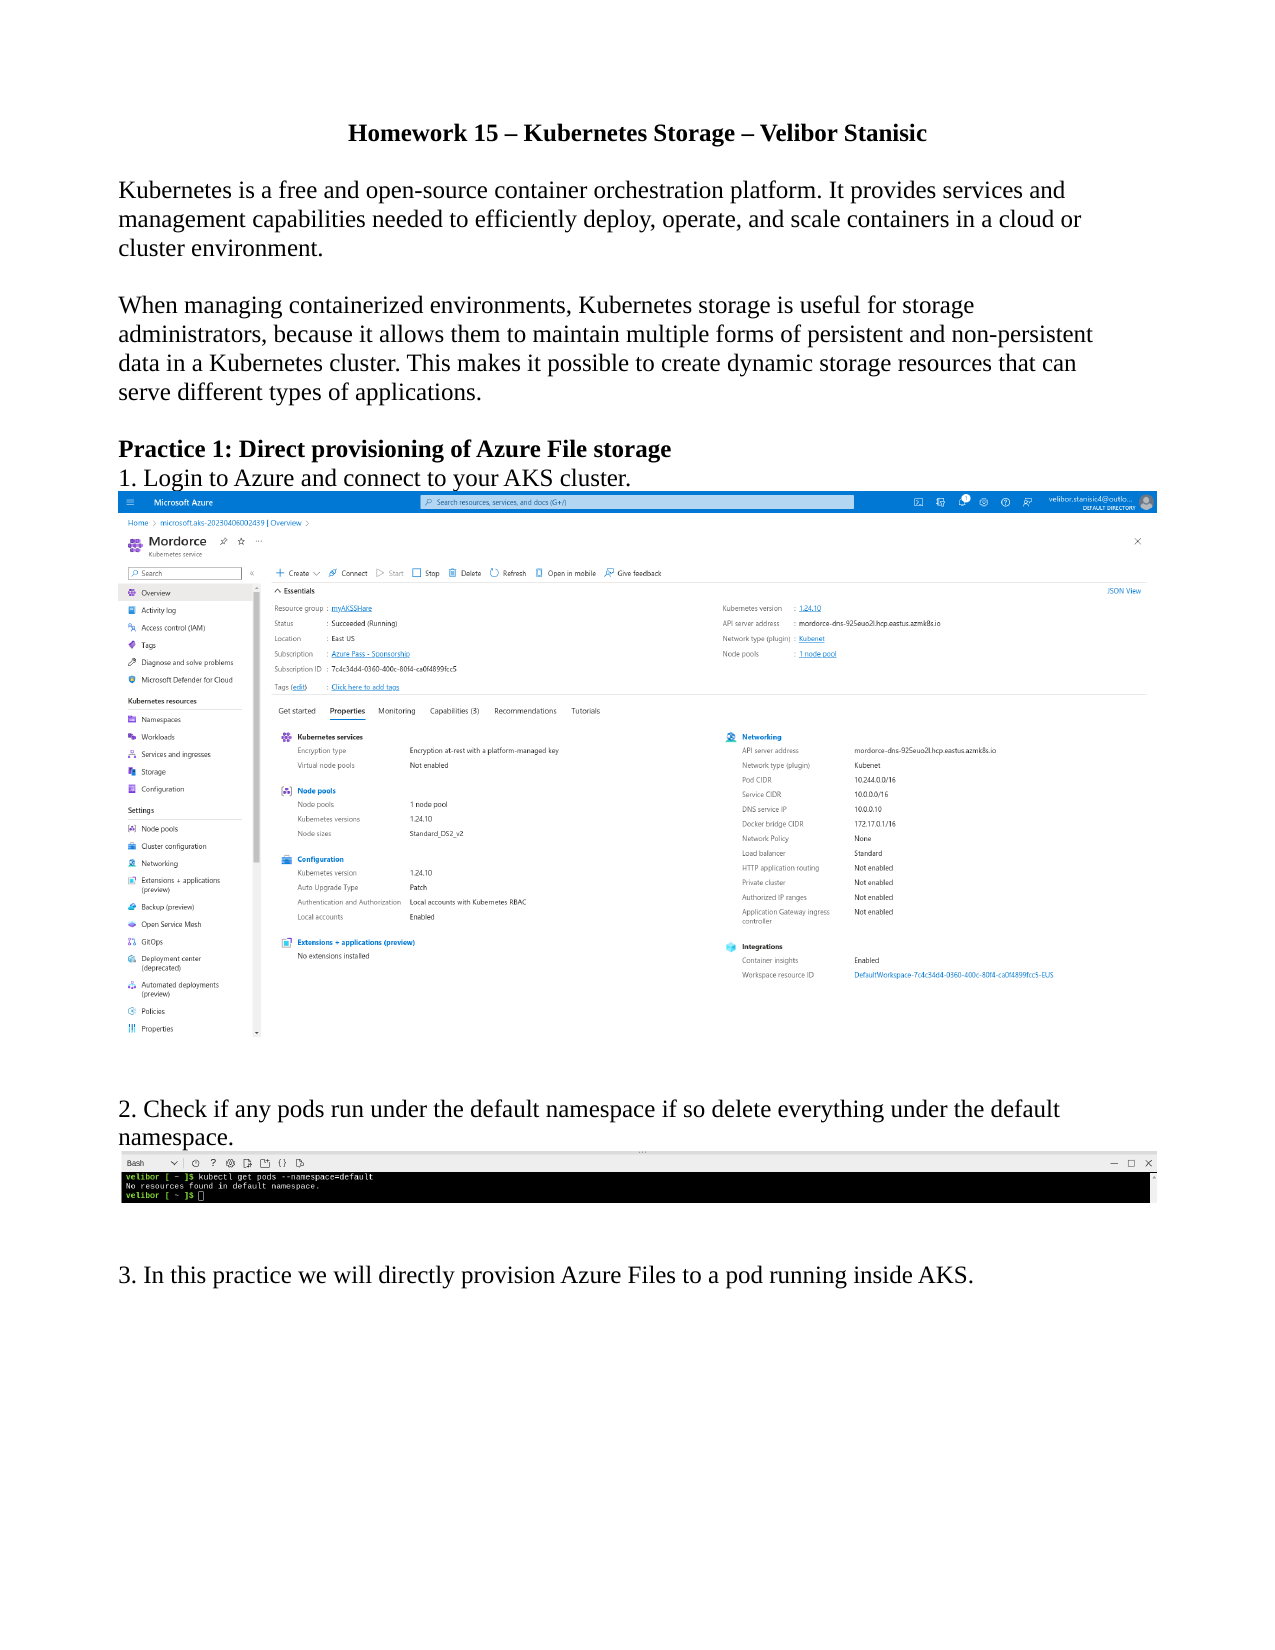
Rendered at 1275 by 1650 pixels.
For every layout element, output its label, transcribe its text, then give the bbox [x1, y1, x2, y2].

text cluster environment. [118, 233, 1157, 262]
text 2. Check if any pods run under the default namespace if so delete everything under the default namespace. [118, 1094, 1157, 1151]
text 3. In this practice we will directly provision Azure Files to a pod running inside AKS. [118, 1260, 1157, 1289]
text Homework 15 – Kubernetes Storage – Velibor Stanisic [118, 118, 1157, 147]
text serve different types of applications. [118, 377, 1157, 406]
text When managing containerized environments, Kubernetes storage is useful for storage [118, 291, 1157, 319]
text data in a Kubernetes cluster. This makes it possible to create dynamic storage resources that can [118, 348, 1157, 377]
text management capabilities needed to efficiently deploy, operate, and scale containers in a cloud or [118, 204, 1157, 233]
text administrators, because it allows them to maintain multiple forms of persistent and non-persistent [118, 319, 1157, 348]
text Kubernetes is a free and open-source container orchestration platform. It provides services and [118, 176, 1157, 204]
text Practice 1: Direct provisioning of Azure File storage [118, 434, 1157, 463]
picture [118, 1151, 1157, 1203]
text 1. Login to Azure and connect to your AKS cluster. [118, 463, 1157, 491]
picture [118, 491, 1157, 1037]
